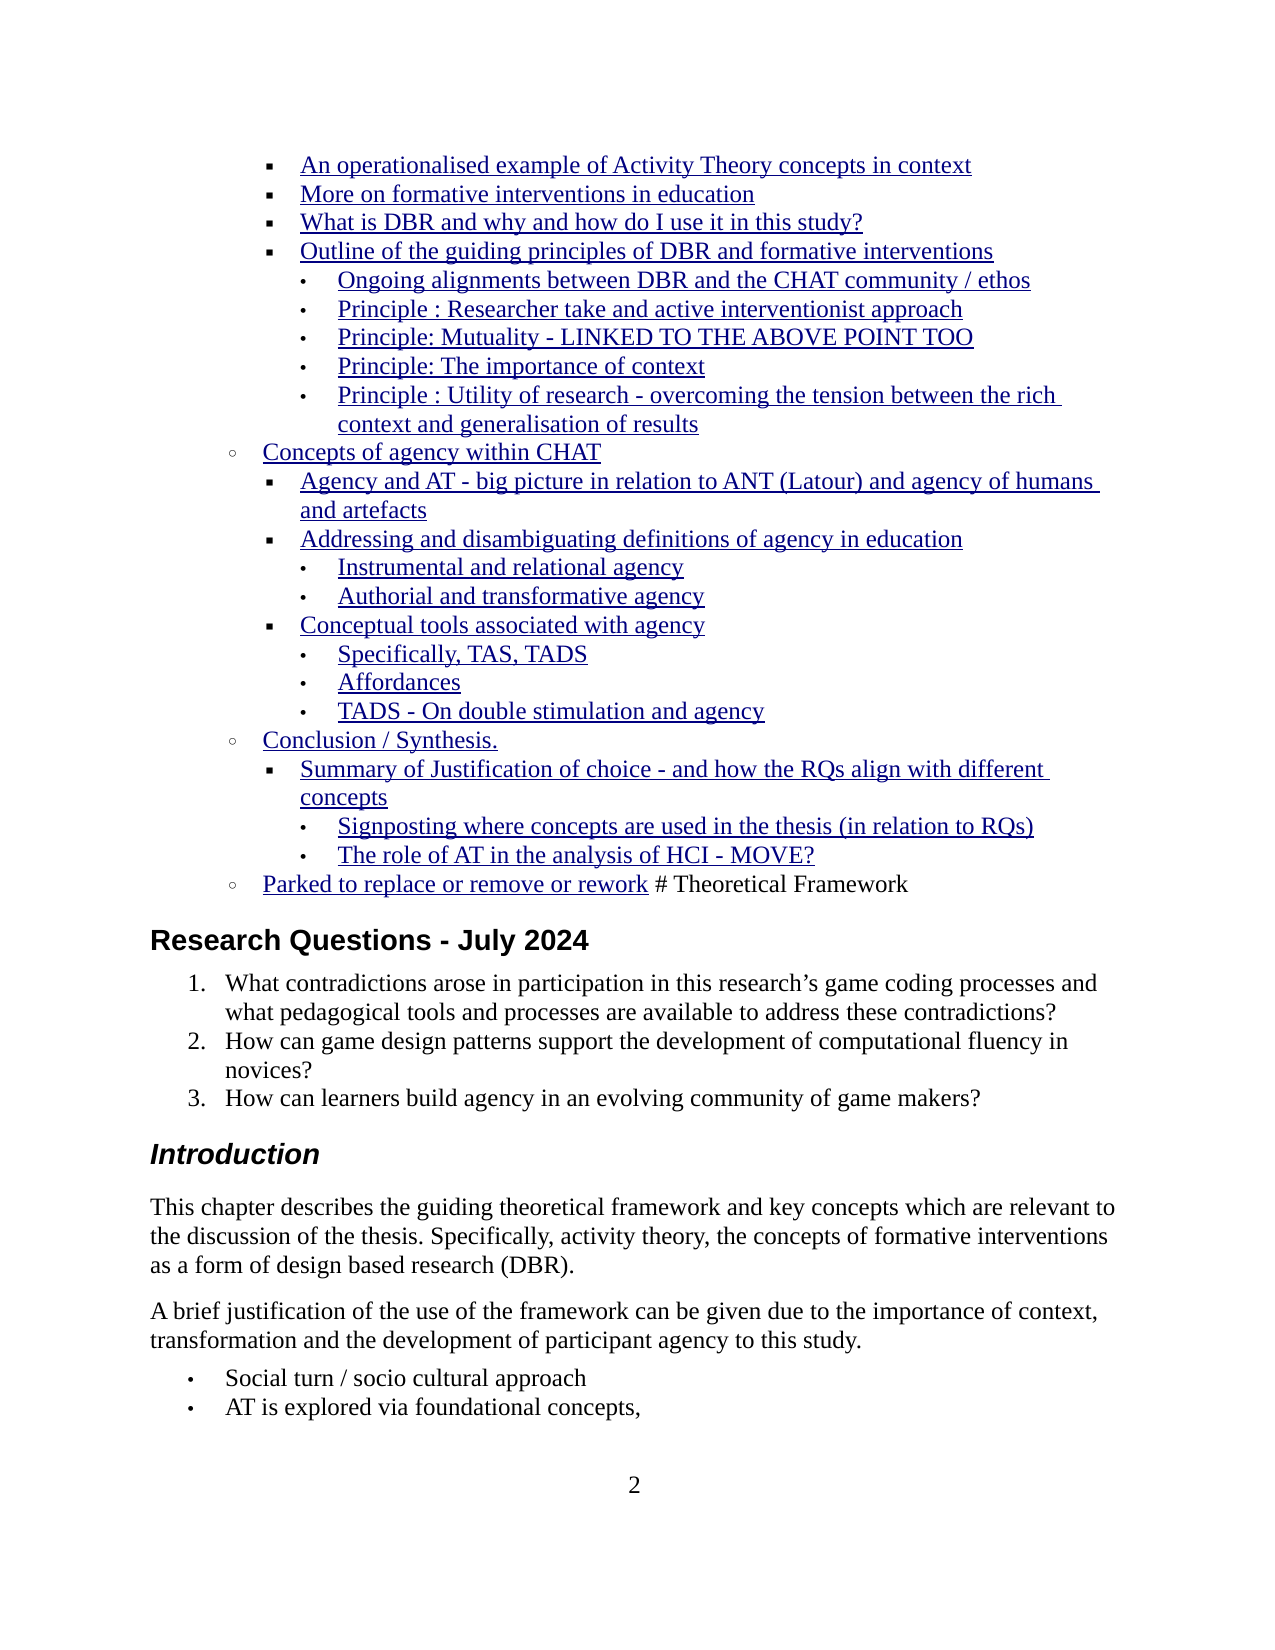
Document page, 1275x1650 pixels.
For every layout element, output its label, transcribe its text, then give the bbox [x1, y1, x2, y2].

list What contradictions arose in participation in this research’s game coding processes and what pedagogical tools and processes are available to address these contradictions? [187, 968, 1125, 1026]
list Addressing and disambiguating definitions of agency in education [262, 524, 1125, 552]
list Specifically, TAS, TADS [300, 639, 1125, 667]
list Outline of the guiding principles of DBR and formative interventions [262, 236, 1125, 265]
list Authorial and transformative agency [300, 581, 1125, 610]
list How can game design patterns support the development of computational fluency in novices? [187, 1026, 1125, 1083]
list Affordances [300, 667, 1125, 696]
list Principle : Utility of research - overcoming the tension between the rich context and generalisation of results [300, 380, 1125, 437]
list Principle: The importance of context [300, 351, 1125, 380]
list Conclusion / Synthesis. [225, 725, 1125, 754]
list An operationalised example of Activity Theory concepts in context [262, 150, 1125, 179]
list Parked to replace or remove or rework # Theoretical Framework [225, 869, 1125, 897]
list Instrumental and relational agency [300, 552, 1125, 581]
list Principle: Mutuality - LINKED TO THE ABOVE POINT TOO [300, 322, 1125, 351]
list The role of AT in the analysis of HCI - MOVE? [300, 840, 1125, 869]
list Signposting where concepts are used in the thesis (in relation to RQs) [300, 811, 1125, 840]
list More on formative interventions in education [262, 179, 1125, 207]
list How can learners build agency in an evolving community of game makers? [187, 1083, 1125, 1112]
list Ongoing alignments between DBR and the CHAT community / ethos [300, 265, 1125, 294]
list Agency and AT - big picture in relation to ANT (Latour) and agency of humans and artefacts [262, 466, 1125, 524]
text A brief justification of the use of the framework can be given due to the importance of context, transformation and the development of participant agency to this study. [150, 1296, 1125, 1354]
list AT is explored via foundational concepts, [187, 1392, 1125, 1420]
list Conceptual tools associated with agency [262, 610, 1125, 639]
subtitle Introduction [150, 1137, 1125, 1171]
list What is DBR and why and how do I use it in this study? [262, 207, 1125, 236]
list Summary of Justification of choice - and how the RQs align with different concepts [262, 754, 1125, 811]
list Social turn / socio cultural approach [187, 1363, 1125, 1392]
list Concepts of agency within CHAT [225, 437, 1125, 466]
subtitle Research Questions - July 2024 [150, 922, 1125, 956]
list Principle : Researcher take and active interventionist approach [300, 294, 1125, 322]
text This chapter describes the guiding theoretical framework and key concepts which are relevant to the discussion of the thesis. Specifically, activity theory, the concepts of formative interventions as a form of design based research (DBR). [150, 1192, 1125, 1278]
list TADS - On double stimulation and agency [300, 696, 1125, 725]
